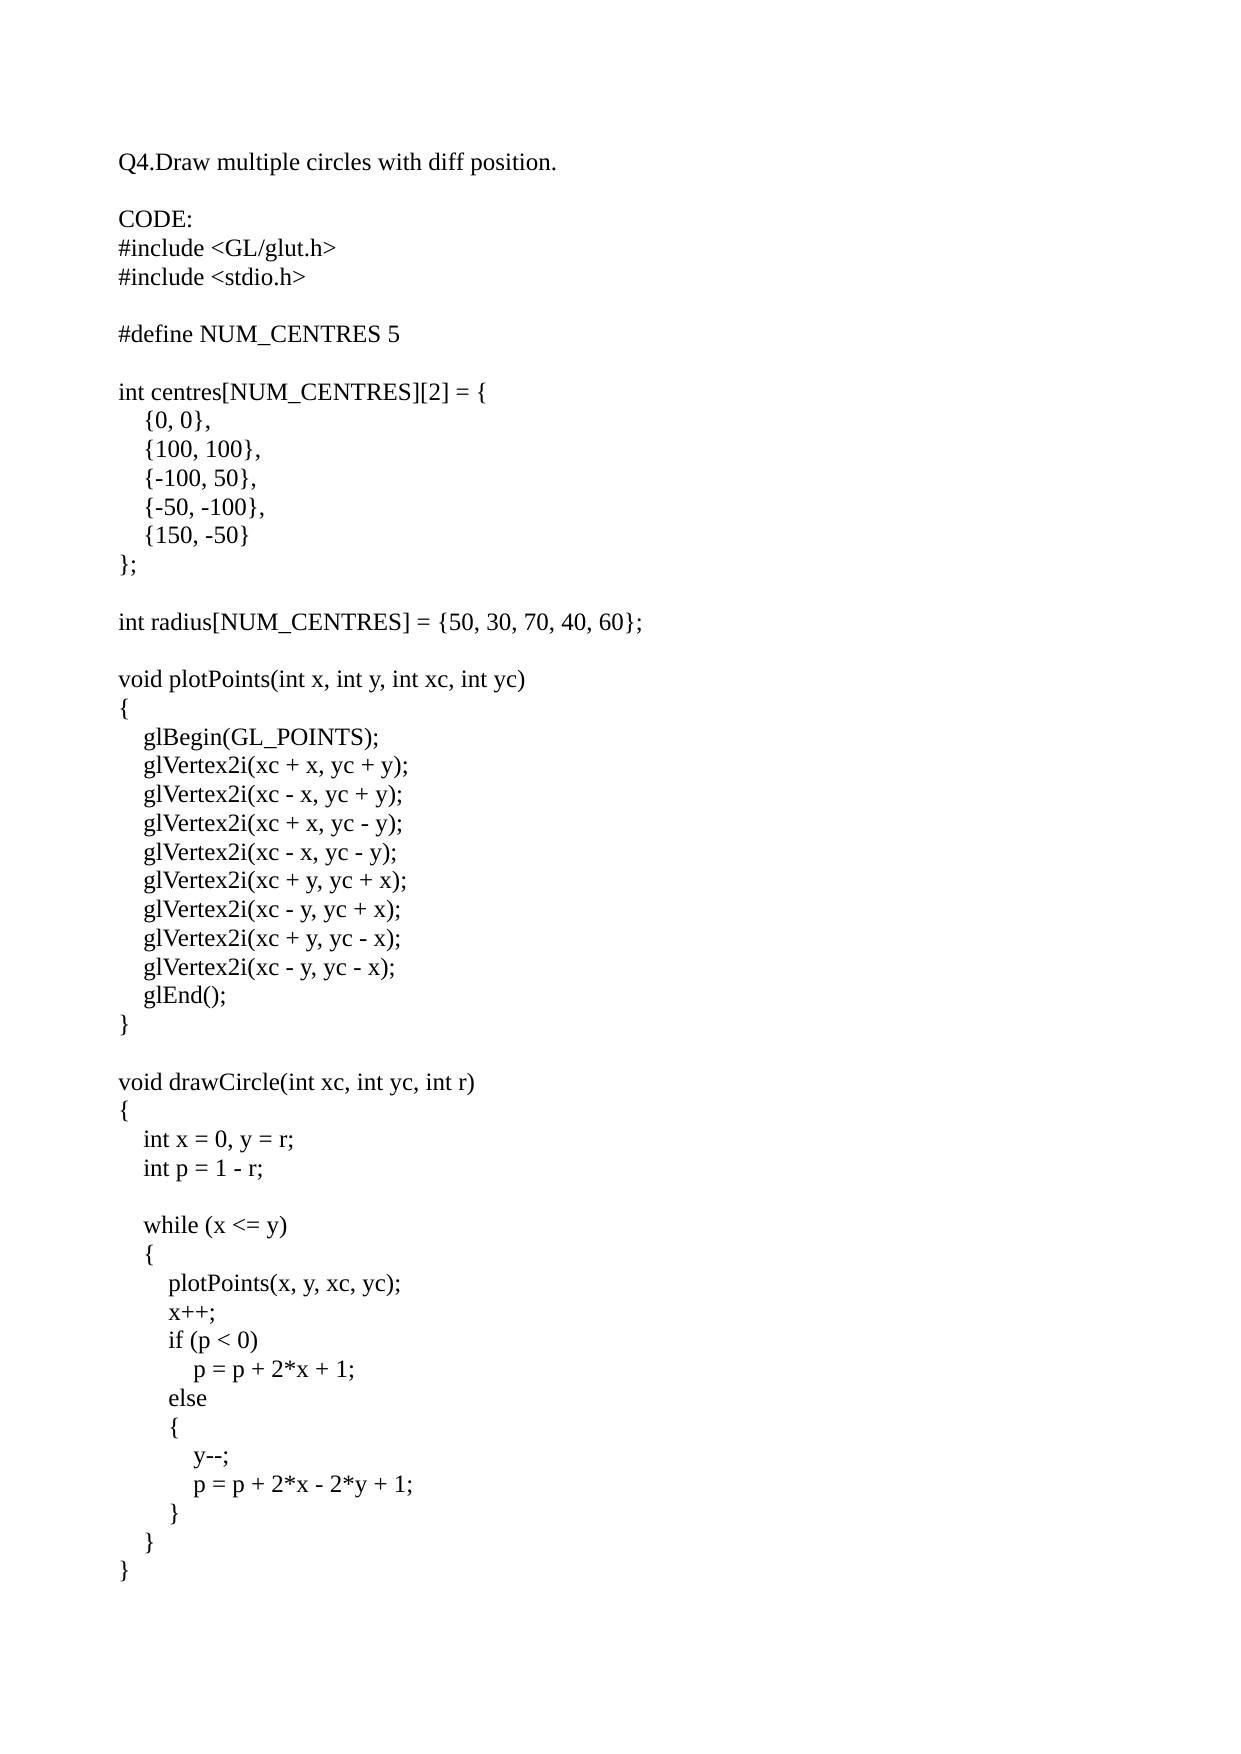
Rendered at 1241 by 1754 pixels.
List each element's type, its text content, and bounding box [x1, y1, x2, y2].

text } [118, 1556, 1122, 1584]
text #include <GL/glut.h> [118, 233, 1122, 262]
text int p = 1 - r; [118, 1153, 1122, 1182]
text Q4.Draw multiple circles with diff position. [118, 147, 1122, 176]
text glVertex2i(xc + x, yc + y); [118, 751, 1122, 779]
text {-100, 50}, [118, 463, 1122, 492]
text {100, 100}, [118, 434, 1122, 463]
text { [118, 693, 1122, 722]
text {0, 0}, [118, 406, 1122, 434]
text glVertex2i(xc - y, yc + x); [118, 894, 1122, 923]
text } [118, 1498, 1122, 1527]
text void drawCircle(int xc, int yc, int r) [118, 1067, 1122, 1096]
text p = p + 2*x - 2*y + 1; [118, 1469, 1122, 1498]
text glVertex2i(xc - x, yc - y); [118, 837, 1122, 866]
text { [118, 1239, 1122, 1268]
text else [118, 1383, 1122, 1412]
text glVertex2i(xc + y, yc + x); [118, 866, 1122, 894]
text #include <stdio.h> [118, 262, 1122, 291]
text x++; [118, 1297, 1122, 1326]
text { [118, 1096, 1122, 1124]
text glBegin(GL_POINTS); [118, 722, 1122, 751]
text if (p < 0) [118, 1326, 1122, 1354]
text y--; [118, 1441, 1122, 1469]
text glVertex2i(xc - x, yc + y); [118, 779, 1122, 808]
text glVertex2i(xc - y, yc - x); [118, 952, 1122, 981]
text int centres[NUM_CENTRES][2] = { [118, 377, 1122, 406]
text glEnd(); [118, 981, 1122, 1009]
text {150, -50} [118, 521, 1122, 549]
text {-50, -100}, [118, 492, 1122, 521]
text }; [118, 549, 1122, 578]
text glVertex2i(xc + x, yc - y); [118, 808, 1122, 837]
text while (x <= y) [118, 1211, 1122, 1239]
text void plotPoints(int x, int y, int xc, int yc) [118, 664, 1122, 693]
text } [118, 1009, 1122, 1038]
text plotPoints(x, y, xc, yc); [118, 1268, 1122, 1297]
text p = p + 2*x + 1; [118, 1354, 1122, 1383]
text { [118, 1412, 1122, 1441]
text CODE: [118, 204, 1122, 233]
text int radius[NUM_CENTRES] = {50, 30, 70, 40, 60}; [118, 607, 1122, 636]
text int x = 0, y = r; [118, 1124, 1122, 1153]
text glVertex2i(xc + y, yc - x); [118, 923, 1122, 952]
text } [118, 1527, 1122, 1556]
text #define NUM_CENTRES 5 [118, 319, 1122, 348]
